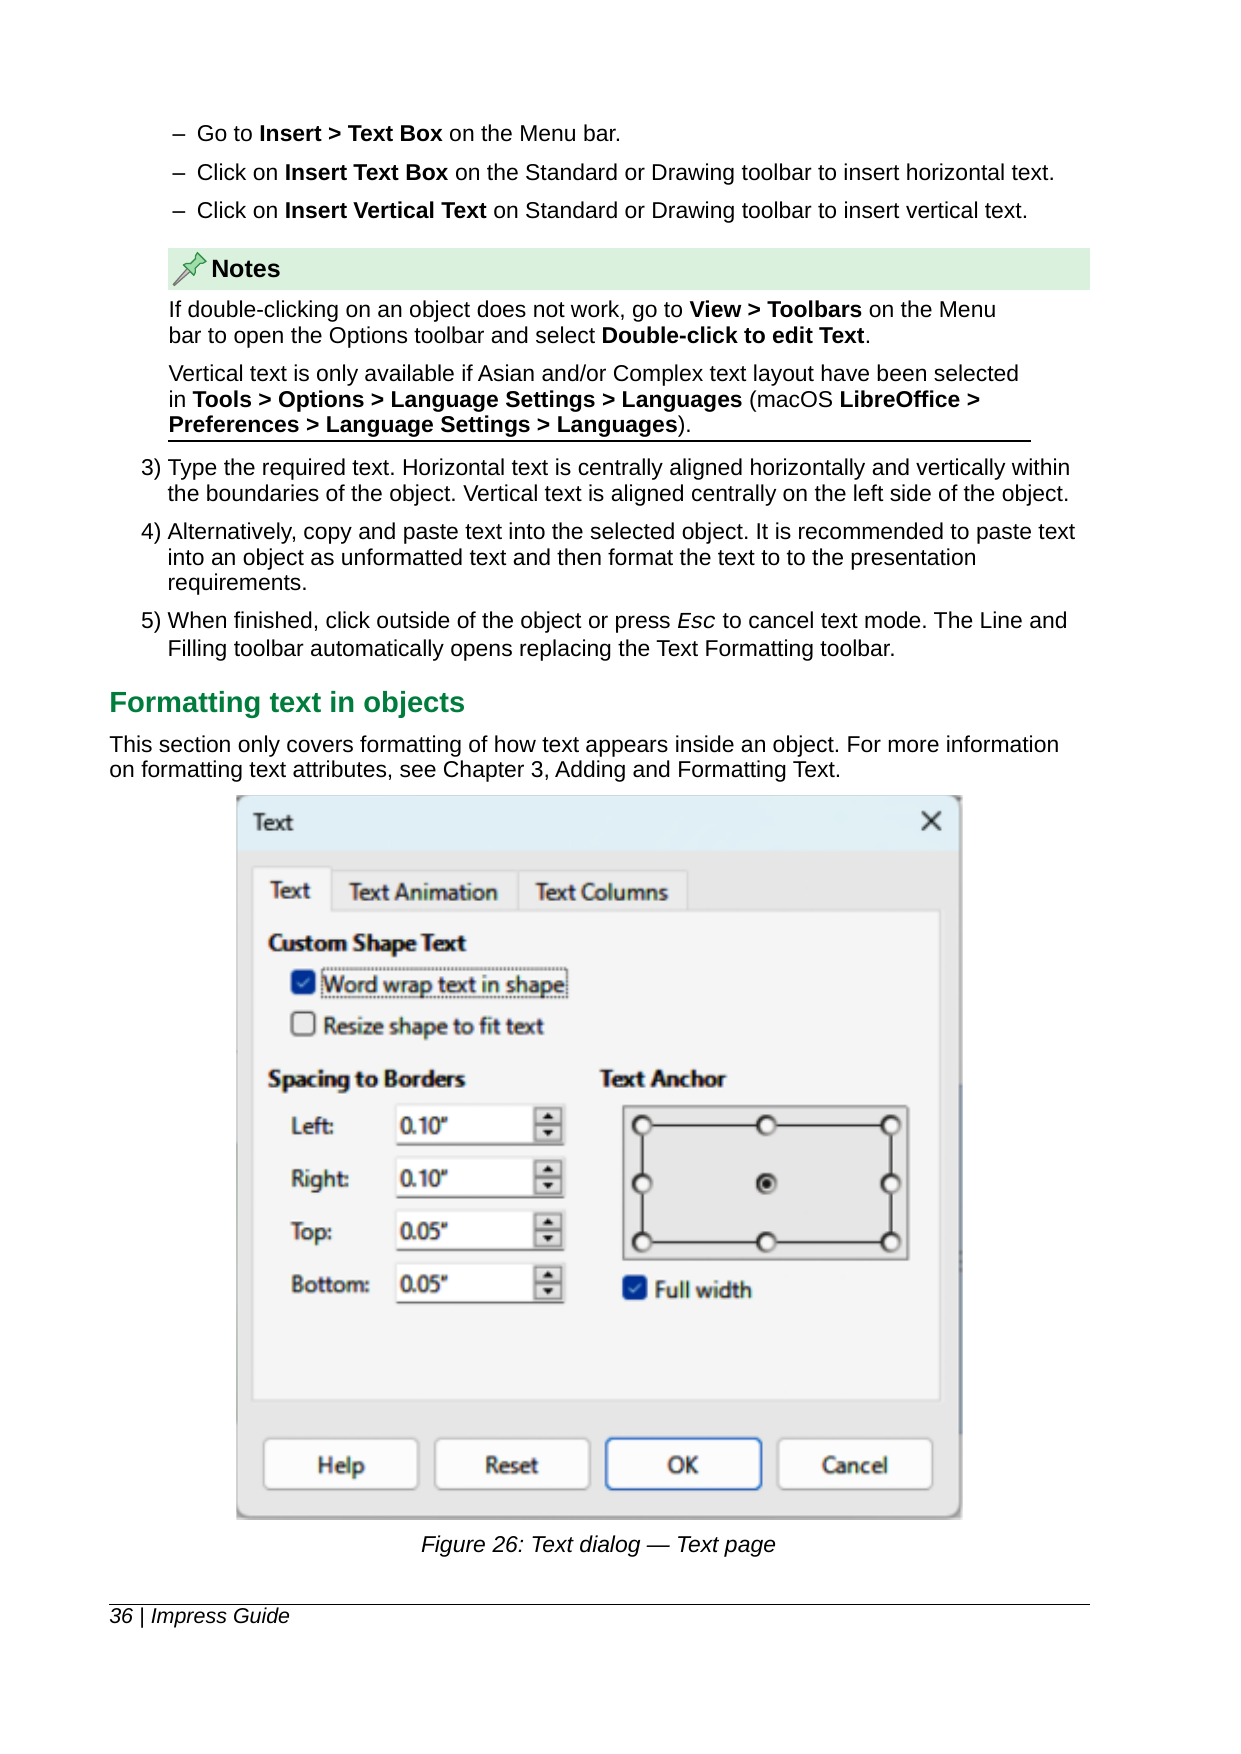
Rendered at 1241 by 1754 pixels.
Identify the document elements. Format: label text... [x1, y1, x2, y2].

list Alternatively, copy and paste text into the selected object. It is recommended to paste text into an object as unformatted text and then format the text to to the presentation requirements. [153, 519, 1090, 596]
list When finished, click outside of the object or press Esc to cancel text mode. The Line and Filling toolbar automatically opens replacing the Text Formatting toolbar. [153, 608, 1090, 661]
subtitle Formatting text in objects [109, 686, 1090, 719]
text If double-clicking on an object does not work, go to View > Toolbars on the Menu bar to open the Options toolbar and select Double-click to edit Text. [168, 297, 1031, 348]
text This section only covers formatting of how text appears inside an object. For more information on formatting text attributes, see Chapter 3, Adding and Formatting Text. [109, 731, 1090, 782]
text Figure 26: Text dialog — Text page [236, 1532, 963, 1557]
picture [236, 795, 963, 1520]
list Go to Insert > Text Box on the Menu bar. [182, 121, 1090, 147]
list Type the required text. Horizontal text is centrally aligned horizontally and vertically within the boundaries of the object. Vertical text is aligned centrally on the left side of the object. [153, 455, 1090, 506]
subtitle Notes [210, 248, 1090, 290]
list Click on Insert Text Box on the Standard or Drawing toolbar to insert horizontal text. [182, 159, 1090, 185]
list Click on Insert Vertical Text on Standard or Drawing toolbar to insert vertical text. [182, 197, 1090, 223]
text Vertical text is only available if Asian and/or Complex text layout have been selected in Tools > Options > Language Settings > Languages (macOS LibreOffice > Preferences > Language Settings > Languages). [168, 361, 1031, 440]
